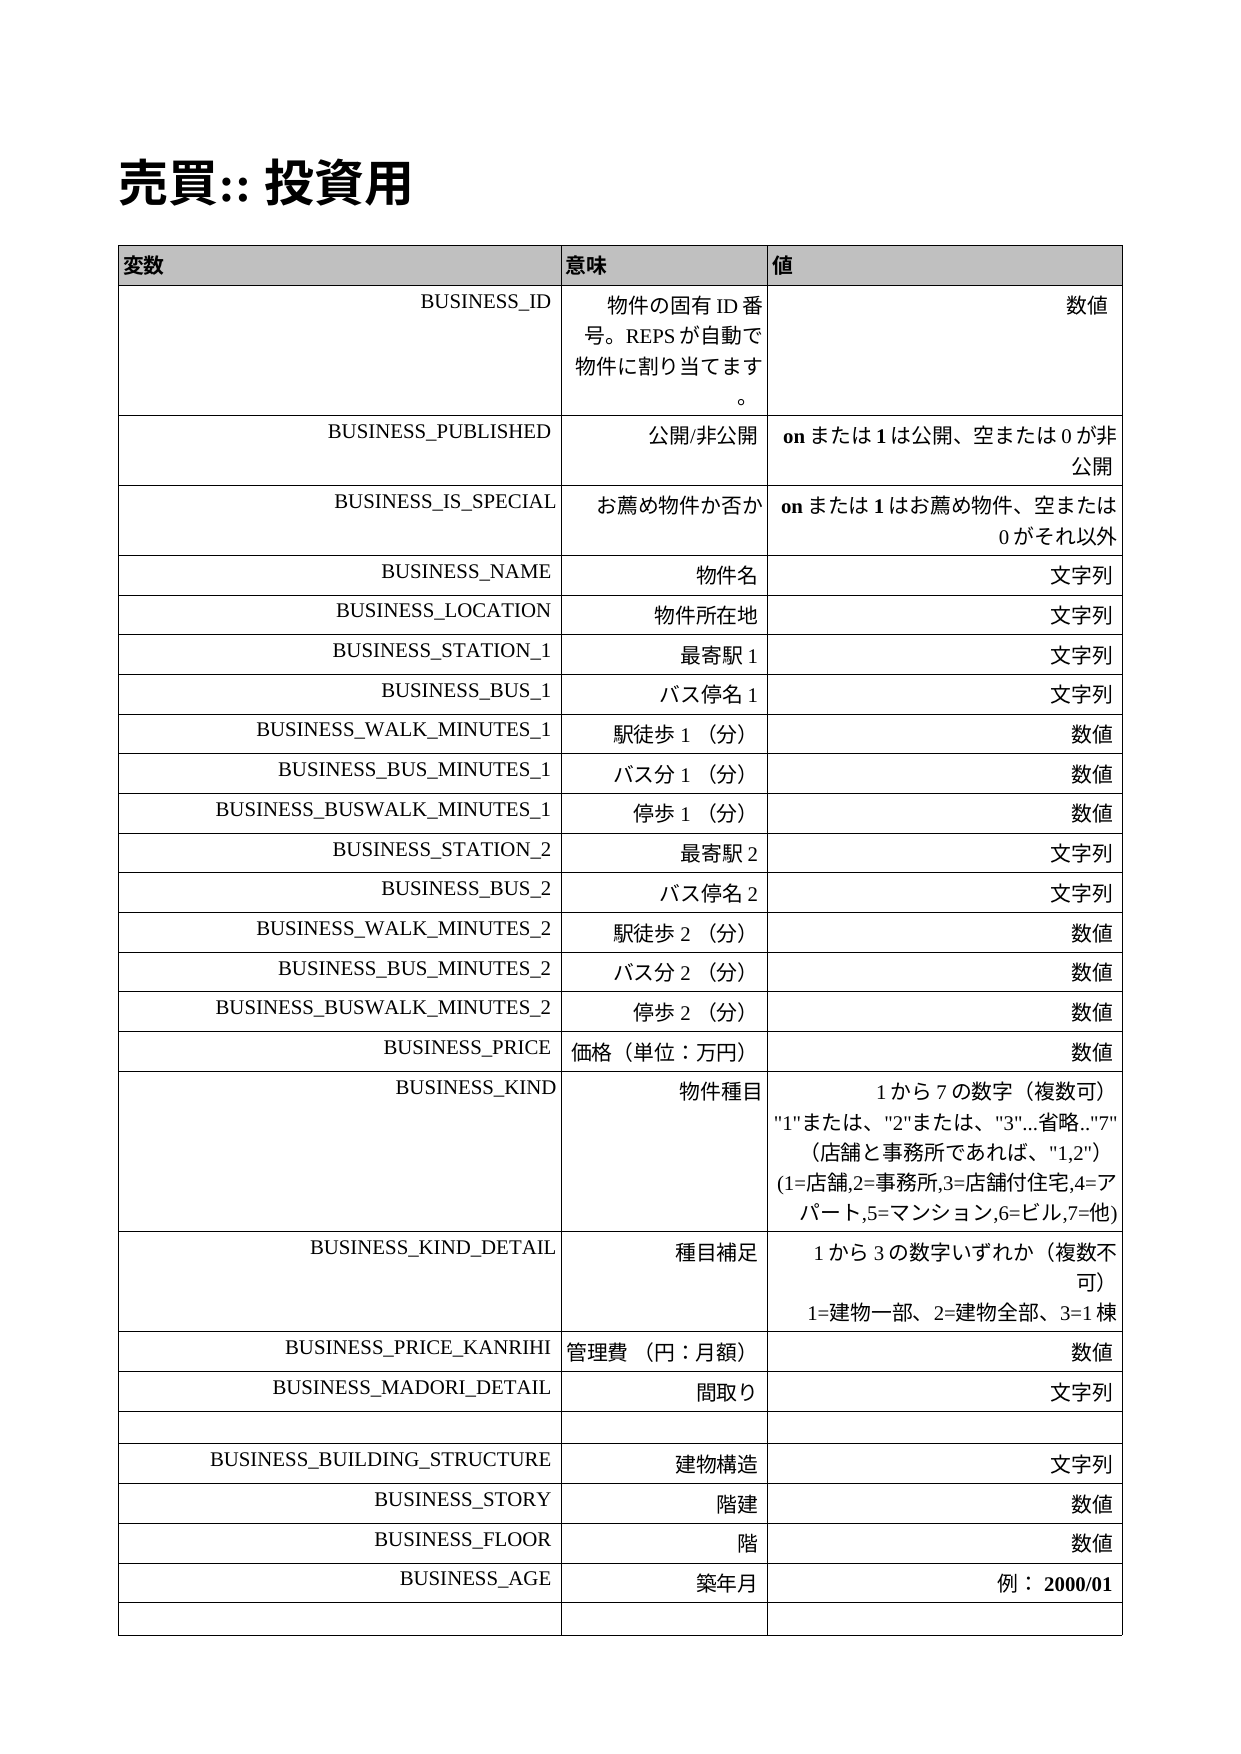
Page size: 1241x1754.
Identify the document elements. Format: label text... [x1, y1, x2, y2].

table_cell 停歩 1 （分） [562, 794, 767, 833]
table_cell 文字列 [768, 675, 1122, 713]
table_cell 種目補足 [562, 1232, 767, 1331]
table_cell 数値 [768, 286, 1122, 415]
table_cell 例： 2000/01 [768, 1564, 1122, 1602]
table_cell BUSINESS_NAME [119, 556, 561, 594]
table_cell バス停名 2 [562, 873, 767, 912]
table_cell 公開/非公開 [562, 416, 767, 485]
table_cell BUSINESS_KIND [119, 1072, 561, 1231]
table_cell [119, 1603, 561, 1635]
subtitle 売買:: 投資用 [118, 143, 1122, 216]
table_cell お薦め物件か否か [562, 486, 767, 555]
table_cell 物件種目 [562, 1072, 767, 1231]
table_cell 文字列 [768, 1444, 1122, 1483]
table_cell バス停名 1 [562, 675, 767, 713]
table_cell BUSINESS_ID [119, 286, 561, 415]
table_cell BUSINESS_BUS_2 [119, 873, 561, 912]
table_cell 停歩 2 （分） [562, 992, 767, 1031]
table_cell 数値 [768, 1332, 1122, 1371]
table_cell 駅徒歩 1 （分） [562, 715, 767, 753]
table_cell BUSINESS_FLOOR [119, 1524, 561, 1562]
table_cell BUSINESS_STORY [119, 1484, 561, 1523]
table_cell 物件名 [562, 556, 767, 594]
table_cell 管理費 （円：月額） [562, 1332, 767, 1371]
table_cell BUSINESS_STATION_2 [119, 834, 561, 872]
table_cell 築年月 [562, 1564, 767, 1602]
table_cell 最寄駅 1 [562, 635, 767, 674]
table_cell BUSINESS_BUSWALK_MINUTES_1 [119, 794, 561, 833]
table_cell 数値 [768, 794, 1122, 833]
table_cell BUSINESS_PRICE [119, 1032, 561, 1071]
table_cell 階建 [562, 1484, 767, 1523]
table_cell [768, 1603, 1122, 1635]
table_cell 数値 [768, 715, 1122, 753]
table_cell 物件の固有ID番号。REPSが自動で物件に割り当てます 。 [562, 286, 767, 415]
table_cell バス分 2 （分） [562, 953, 767, 991]
table_cell 文字列 [768, 834, 1122, 872]
table_cell BUSINESS_BUS_MINUTES_2 [119, 953, 561, 991]
table_cell BUSINESS_IS_SPECIAL [119, 486, 561, 555]
table_cell BUSINESS_AGE [119, 1564, 561, 1602]
table_cell BUSINESS_MADORI_DETAIL [119, 1372, 561, 1411]
table_cell onまたは1は公開、空または0が非公開 [768, 416, 1122, 485]
table_cell BUSINESS_PUBLISHED [119, 416, 561, 485]
table_cell 数値 [768, 1032, 1122, 1071]
table_cell 数値 [768, 1484, 1122, 1523]
table_cell BUSINESS_BUSWALK_MINUTES_2 [119, 992, 561, 1031]
table_cell 文字列 [768, 556, 1122, 594]
table_cell 数値 [768, 913, 1122, 952]
table_cell 数値 [768, 1524, 1122, 1562]
table_cell [562, 1412, 767, 1443]
table_cell [562, 1603, 767, 1635]
table_header 値 [768, 246, 1122, 285]
table_cell BUSINESS_KIND_DETAIL [119, 1232, 561, 1331]
table_cell [119, 1412, 561, 1443]
table_cell 物件所在地 [562, 596, 767, 634]
table_cell 1から7の数字（複数可） "1"または、"2"または、"3"...省略.."7" （店舗と事務所であれば、"1,2"） (1=店舗,2=事務所,3=店舗付住宅,4=アパート,5=マンション,6=ビル,7=他) [768, 1072, 1122, 1231]
table_cell 間取り [562, 1372, 767, 1411]
table_cell BUSINESS_PRICE_KANRIHI [119, 1332, 561, 1371]
table_cell 文字列 [768, 635, 1122, 674]
table_header 意味 [562, 246, 767, 285]
table_cell 1から3の数字いずれか（複数不可） 1=建物一部、2=建物全部、3=1棟 [768, 1232, 1122, 1331]
table_cell 価格（単位：万円） [562, 1032, 767, 1071]
table_cell 数値 [768, 953, 1122, 991]
table_cell 階 [562, 1524, 767, 1562]
table_cell 駅徒歩 2 （分） [562, 913, 767, 952]
table_cell BUSINESS_WALK_MINUTES_2 [119, 913, 561, 952]
table_cell 数値 [768, 992, 1122, 1031]
table_cell BUSINESS_BUS_MINUTES_1 [119, 754, 561, 793]
table_cell onまたは1はお薦め物件、空または0がそれ以外 [768, 486, 1122, 555]
table_cell 文字列 [768, 1372, 1122, 1411]
table_cell 数値 [768, 754, 1122, 793]
table_cell BUSINESS_BUILDING_STRUCTURE [119, 1444, 561, 1483]
table_cell 文字列 [768, 873, 1122, 912]
table_cell BUSINESS_BUS_1 [119, 675, 561, 713]
table_cell BUSINESS_STATION_1 [119, 635, 561, 674]
table_header 変数 [119, 246, 561, 285]
table_cell BUSINESS_WALK_MINUTES_1 [119, 715, 561, 753]
table_cell [768, 1412, 1122, 1443]
table_cell 建物構造 [562, 1444, 767, 1483]
table_cell 文字列 [768, 596, 1122, 634]
table_cell BUSINESS_LOCATION [119, 596, 561, 634]
table_cell 最寄駅 2 [562, 834, 767, 872]
table_cell バス分 1 （分） [562, 754, 767, 793]
